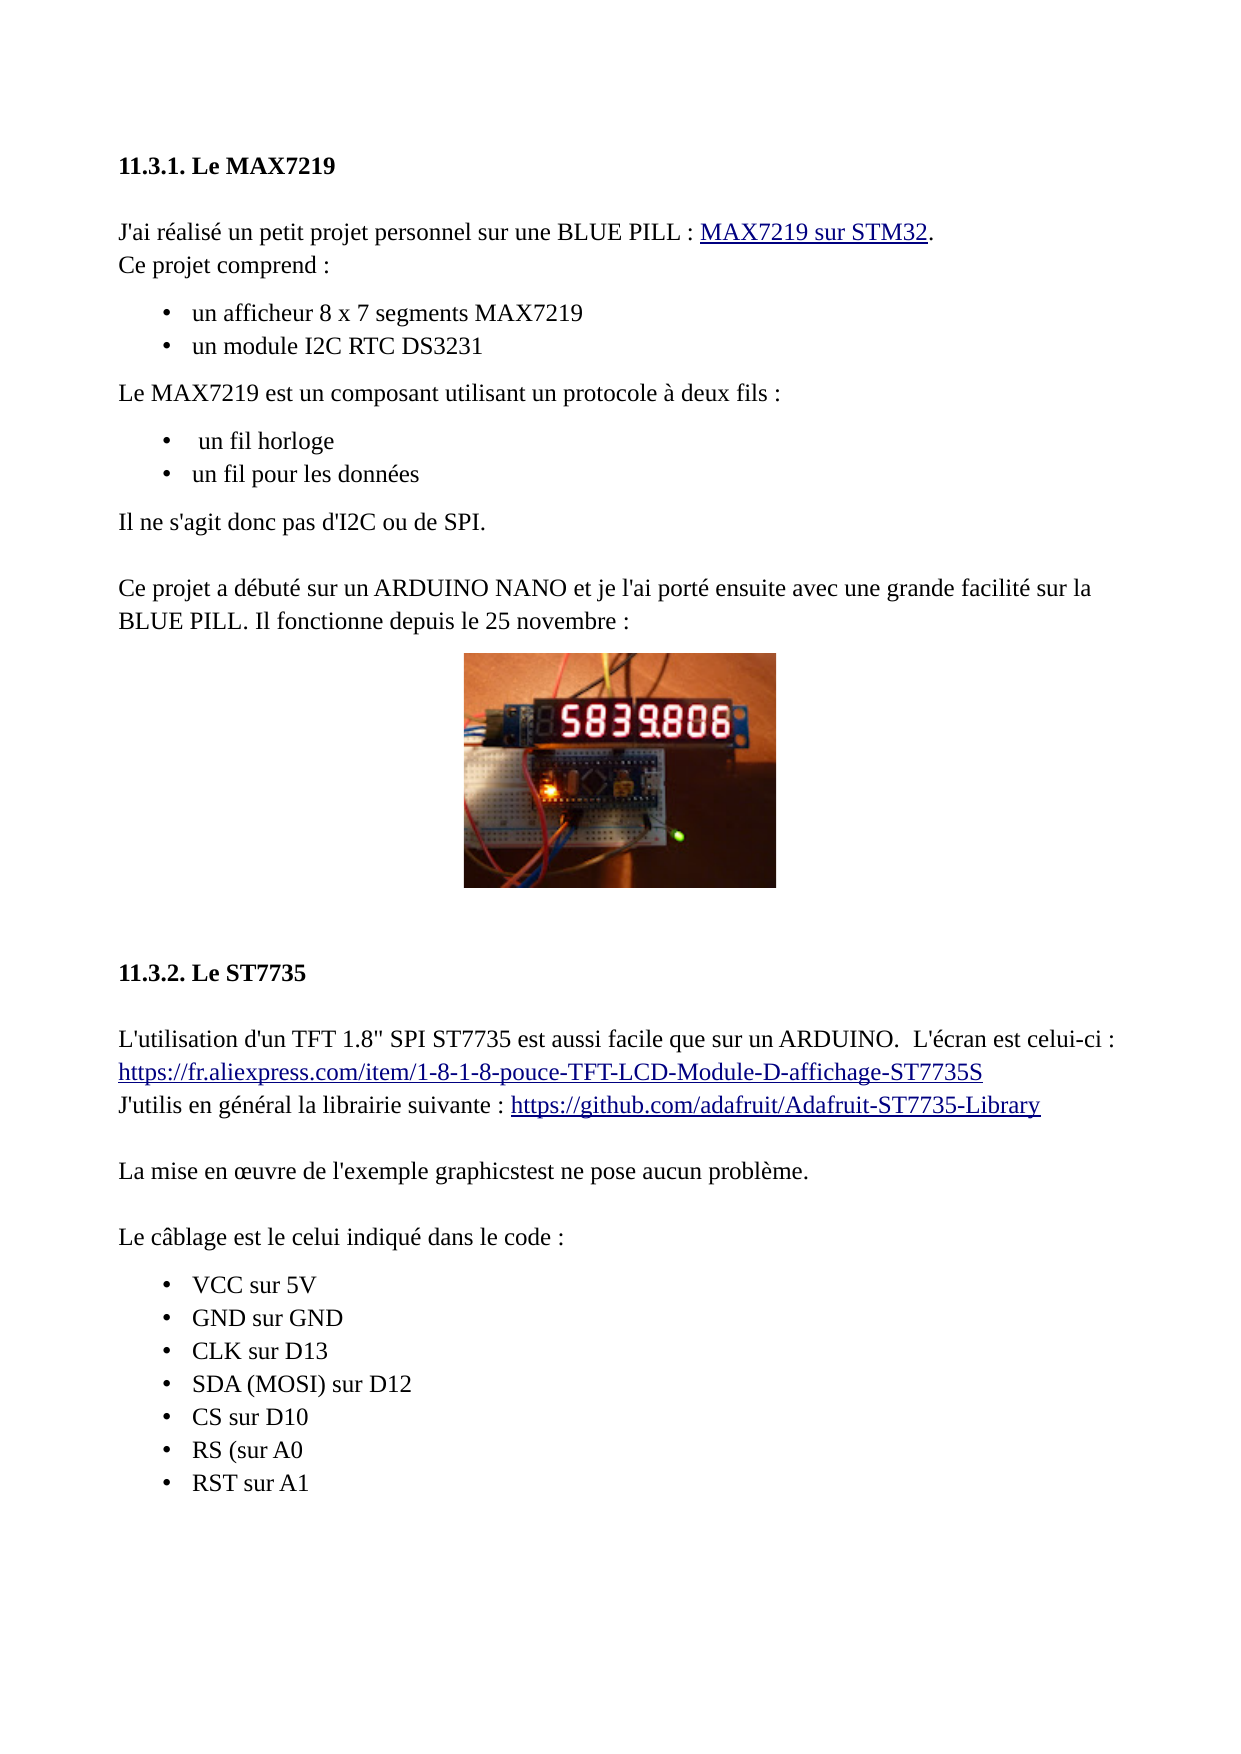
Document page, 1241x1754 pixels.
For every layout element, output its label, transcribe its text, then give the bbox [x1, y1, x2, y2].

text Il ne s'agit donc pas d'I2C ou de SPI. Ce projet a débuté sur un ARDUINO NANO et je l'ai porté ensuite avec une grande facilité sur la BLUE PILL. Il fonctionne depuis le 25 novembre : [118, 507, 1122, 634]
list CS sur D10 [162, 1402, 1122, 1431]
text 11.3.2. Le ST7735 L'utilisation d'un TFT 1.8" SPI ST7735 est aussi facile que sur un ARDUINO. L'écran est celui-ci : https://fr.aliexpress.com/item/1-8-1-8-pouce-TFT-LCD-Module-D-affichage-ST7735S J'utilis en général la librairie suivante : https://github.com/adafruit/Adafruit-ST7735-Library La mise en œuvre de l'exemple graphicstest ne pose aucun problème. Le câblage est le celui indiqué dans le code : [118, 892, 1122, 1251]
list SDA (MOSI) sur D12 [162, 1369, 1122, 1398]
text Le MAX7219 est un composant utilisant un protocole à deux fils : [118, 378, 1122, 407]
list RS (sur A0 [162, 1435, 1122, 1464]
list un fil horloge [162, 426, 1122, 455]
text 11.3.1. Le MAX7219 J'ai réalisé un petit projet personnel sur une BLUE PILL : MAX7219 sur STM32. Ce projet comprend : [118, 118, 1122, 279]
list CLK sur D13 [162, 1336, 1122, 1364]
list un module I2C RTC DS3231 [162, 331, 1122, 359]
list VCC sur 5V [162, 1270, 1122, 1298]
list RST sur A1 [162, 1468, 1122, 1497]
list un fil pour les données [162, 459, 1122, 488]
picture [463, 653, 777, 888]
list GND sur GND [162, 1303, 1122, 1332]
list un afficheur 8 x 7 segments MAX7219 [162, 298, 1122, 327]
